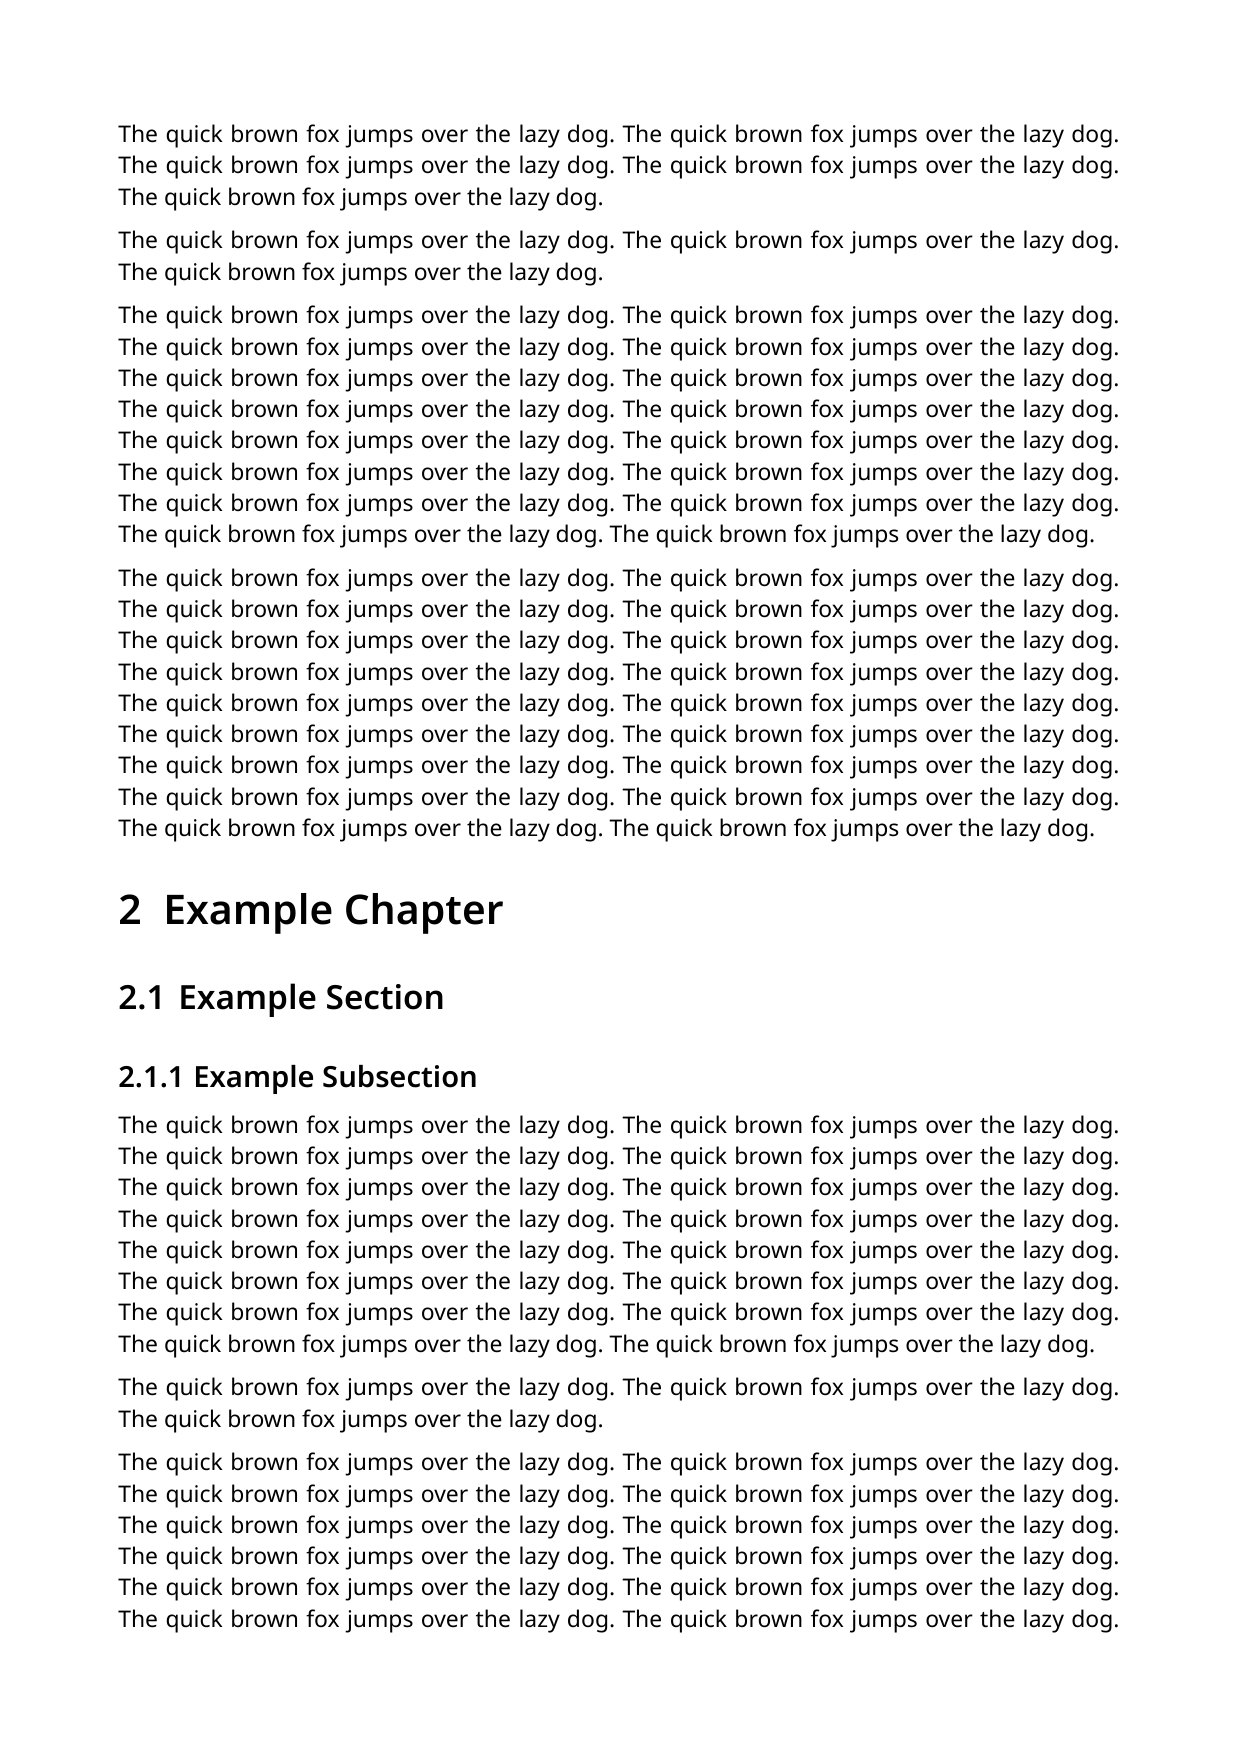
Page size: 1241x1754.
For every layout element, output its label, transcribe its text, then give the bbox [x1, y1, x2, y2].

text The quick brown fox jumps over the lazy dog. The quick brown fox jumps over the lazy dog. The quick brown fox jumps over the lazy dog. The quick brown fox jumps over the lazy dog. The quick brown fox jumps over the lazy dog. [118, 118, 1122, 212]
text The quick brown fox jumps over the lazy dog. The quick brown fox jumps over the lazy dog. The quick brown fox jumps over the lazy dog. The quick brown fox jumps over the lazy dog. The quick brown fox jumps over the lazy dog. The quick brown fox jumps over the lazy dog. The quick brown fox jumps over the lazy dog. The quick brown fox jumps over the lazy dog. The quick brown fox jumps over the lazy dog. The quick brown fox jumps over the lazy dog. The quick brown fox jumps over the lazy dog. The quick brown fox jumps over the lazy dog. [118, 1446, 1122, 1634]
subtitle Example Section [118, 974, 1122, 1019]
subtitle Example Subsection [118, 1057, 1122, 1096]
text The quick brown fox jumps over the lazy dog. The quick brown fox jumps over the lazy dog. The quick brown fox jumps over the lazy dog. The quick brown fox jumps over the lazy dog. The quick brown fox jumps over the lazy dog. The quick brown fox jumps over the lazy dog. The quick brown fox jumps over the lazy dog. The quick brown fox jumps over the lazy dog. The quick brown fox jumps over the lazy dog. The quick brown fox jumps over the lazy dog. The quick brown fox jumps over the lazy dog. The quick brown fox jumps over the lazy dog. The quick brown fox jumps over the lazy dog. The quick brown fox jumps over the lazy dog. The quick brown fox jumps over the lazy dog. The quick brown fox jumps over the lazy dog. [118, 299, 1122, 549]
text The quick brown fox jumps over the lazy dog. The quick brown fox jumps over the lazy dog. The quick brown fox jumps over the lazy dog. The quick brown fox jumps over the lazy dog. The quick brown fox jumps over the lazy dog. The quick brown fox jumps over the lazy dog. The quick brown fox jumps over the lazy dog. The quick brown fox jumps over the lazy dog. The quick brown fox jumps over the lazy dog. The quick brown fox jumps over the lazy dog. The quick brown fox jumps over the lazy dog. The quick brown fox jumps over the lazy dog. The quick brown fox jumps over the lazy dog. The quick brown fox jumps over the lazy dog. The quick brown fox jumps over the lazy dog. The quick brown fox jumps over the lazy dog. The quick brown fox jumps over the lazy dog. The quick brown fox jumps over the lazy dog. [118, 562, 1122, 843]
text The quick brown fox jumps over the lazy dog. The quick brown fox jumps over the lazy dog. The quick brown fox jumps over the lazy dog. [118, 1371, 1122, 1434]
subtitle Example Chapter [118, 881, 1122, 936]
text The quick brown fox jumps over the lazy dog. The quick brown fox jumps over the lazy dog. The quick brown fox jumps over the lazy dog. The quick brown fox jumps over the lazy dog. The quick brown fox jumps over the lazy dog. The quick brown fox jumps over the lazy dog. The quick brown fox jumps over the lazy dog. The quick brown fox jumps over the lazy dog. The quick brown fox jumps over the lazy dog. The quick brown fox jumps over the lazy dog. The quick brown fox jumps over the lazy dog. The quick brown fox jumps over the lazy dog. The quick brown fox jumps over the lazy dog. The quick brown fox jumps over the lazy dog. The quick brown fox jumps over the lazy dog. The quick brown fox jumps over the lazy dog. [118, 1109, 1122, 1359]
text The quick brown fox jumps over the lazy dog. The quick brown fox jumps over the lazy dog. The quick brown fox jumps over the lazy dog. [118, 224, 1122, 287]
